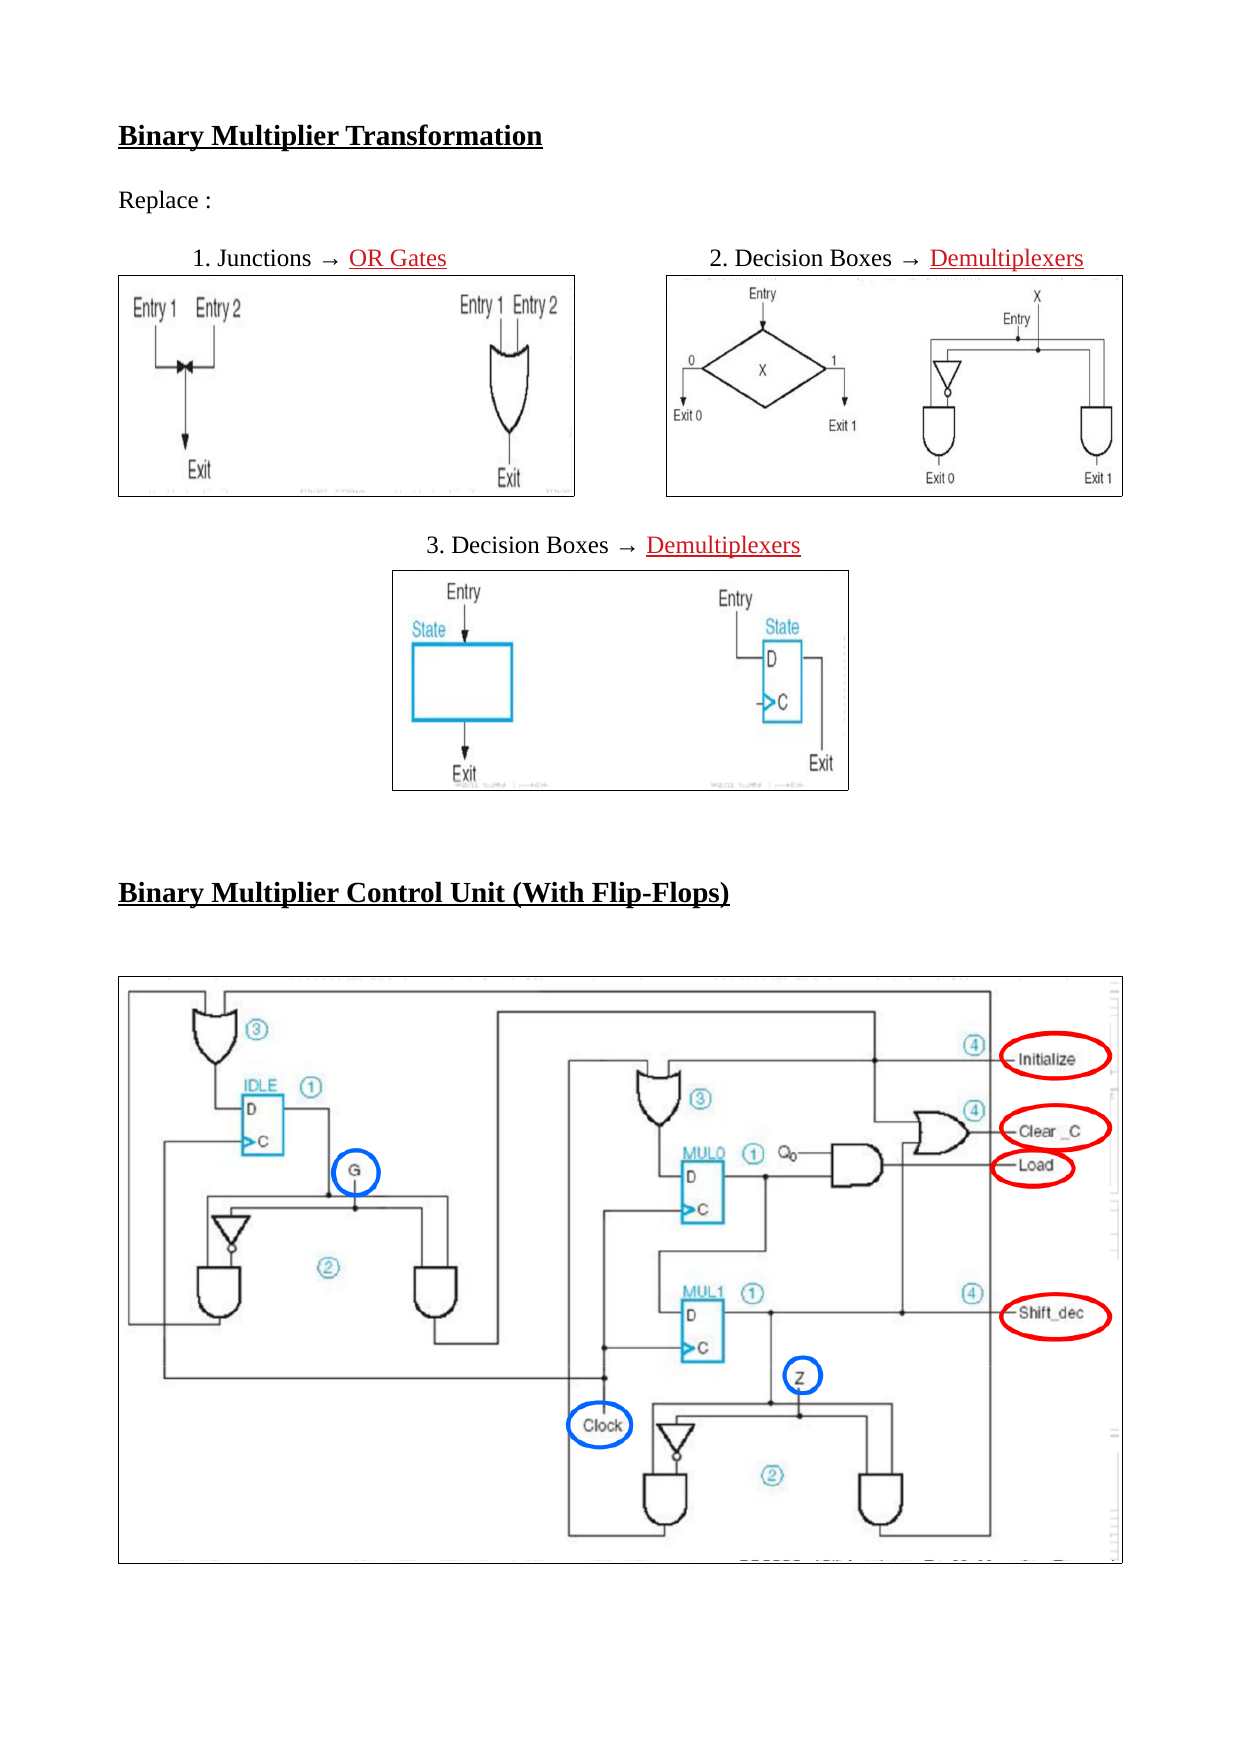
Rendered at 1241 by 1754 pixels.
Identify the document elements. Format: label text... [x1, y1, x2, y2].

picture [121, 278, 572, 493]
picture [668, 278, 1119, 493]
picture [395, 572, 846, 788]
text [667, 276, 1122, 496]
text 3. Decision Boxes → Demultiplexers [118, 530, 1122, 559]
picture [121, 978, 1119, 1561]
text [119, 276, 574, 496]
text Binary Multiplier Transformation [118, 118, 1122, 152]
text Binary Multiplier Control Unit (With Flip-Flops) [118, 875, 1122, 909]
text 1. Junctions → OR Gates 2. Decision Boxes → Demultiplexers [118, 243, 1122, 271]
text Replace : [118, 185, 1122, 214]
